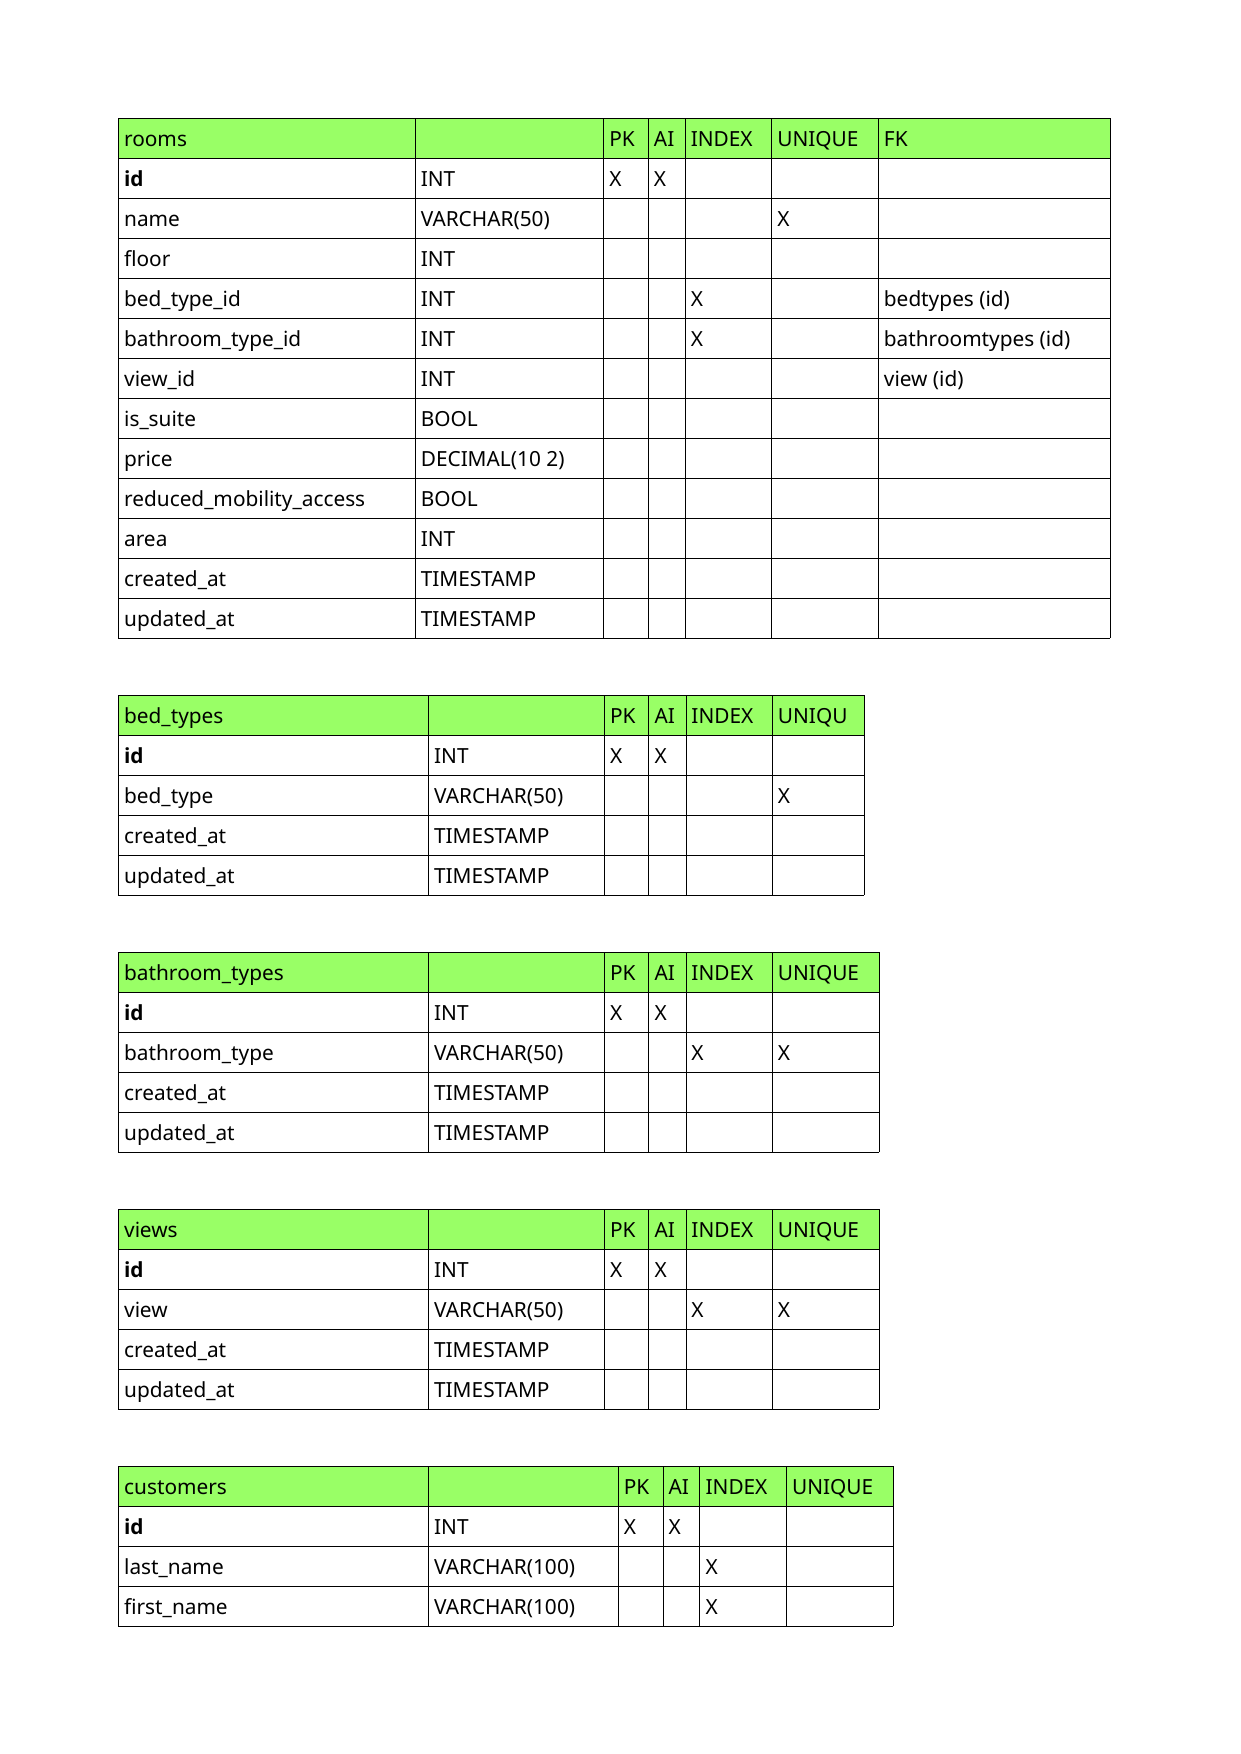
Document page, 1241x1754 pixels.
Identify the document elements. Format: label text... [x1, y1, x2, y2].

table_cell [700, 1507, 786, 1546]
table_cell [604, 439, 648, 478]
table_cell TIMESTAMP [429, 816, 604, 855]
table_header [416, 119, 603, 158]
table_header UNIQUE [772, 119, 878, 158]
table_cell floor [119, 239, 415, 278]
table_cell [687, 993, 772, 1032]
table_cell [879, 199, 1110, 238]
table_cell INT [416, 239, 603, 278]
table_cell [773, 816, 864, 855]
table_header PK [605, 696, 648, 735]
table_cell [604, 239, 648, 278]
table_cell INT [429, 1250, 604, 1289]
table_cell [879, 519, 1110, 558]
table_cell [772, 239, 878, 278]
table_cell X [687, 1290, 772, 1329]
table_cell [605, 1330, 648, 1369]
table_cell [605, 1113, 648, 1152]
table_header bathroom_types [119, 953, 428, 992]
table_cell bathroom_type [119, 1033, 428, 1072]
table_cell [604, 559, 648, 598]
table_cell X [700, 1547, 786, 1586]
table_cell [649, 776, 686, 815]
table_cell [649, 319, 685, 358]
table_cell first_name [119, 1587, 428, 1626]
table_cell TIMESTAMP [416, 559, 603, 598]
table_cell [649, 399, 685, 438]
table_cell X [773, 776, 864, 815]
table_cell [649, 359, 685, 398]
table_cell X [700, 1587, 786, 1626]
table_cell X [649, 993, 686, 1032]
table_cell INT [429, 993, 604, 1032]
table_cell X [773, 1290, 879, 1329]
table_header [429, 696, 604, 735]
table_cell [649, 1113, 686, 1152]
table_cell id [119, 159, 415, 198]
table_header PK [605, 1210, 648, 1249]
table_cell [604, 199, 648, 238]
table_cell updated_at [119, 599, 415, 638]
table_cell [773, 1370, 879, 1409]
table_cell [773, 1113, 879, 1152]
table_cell created_at [119, 1330, 428, 1369]
table_cell [787, 1587, 893, 1626]
table_cell [687, 856, 772, 895]
table_cell view (id) [879, 359, 1110, 398]
table_cell [649, 199, 685, 238]
table_cell X [772, 199, 878, 238]
table_header customers [119, 1467, 428, 1506]
table_header PK [605, 953, 648, 992]
table_cell created_at [119, 559, 415, 598]
table_cell [879, 599, 1110, 638]
table_header UNIQUE [773, 953, 879, 992]
table_cell [686, 559, 771, 598]
table_cell X [686, 279, 771, 318]
table_header views [119, 1210, 428, 1249]
table_cell name [119, 199, 415, 238]
table_cell [604, 519, 648, 558]
table_cell [649, 439, 685, 478]
table_header [429, 953, 604, 992]
table_cell [879, 439, 1110, 478]
table_cell [605, 1033, 648, 1072]
table_cell id [119, 993, 428, 1032]
table_cell [879, 559, 1110, 598]
table_cell DECIMAL(10 2) [416, 439, 603, 478]
table_cell [686, 239, 771, 278]
table_header INDEX [687, 696, 772, 735]
table_cell view [119, 1290, 428, 1329]
table_cell [772, 319, 878, 358]
table_cell [686, 439, 771, 478]
table_cell area [119, 519, 415, 558]
table_cell [687, 1073, 772, 1112]
table_cell [772, 359, 878, 398]
table_cell [879, 159, 1110, 198]
table_header INDEX [686, 119, 771, 158]
table_cell [649, 479, 685, 518]
table_cell [605, 856, 648, 895]
table_cell view_id [119, 359, 415, 398]
table_cell [772, 559, 878, 598]
table_cell TIMESTAMP [429, 1073, 604, 1112]
table_cell VARCHAR(50) [429, 1290, 604, 1329]
table_cell INT [416, 519, 603, 558]
table_cell bed_type_id [119, 279, 415, 318]
table_cell [787, 1507, 893, 1546]
table_cell [664, 1547, 699, 1586]
table_cell [773, 736, 864, 775]
table_cell [686, 359, 771, 398]
table_cell [686, 199, 771, 238]
table_header [429, 1467, 618, 1506]
table_cell [605, 776, 648, 815]
table_cell [604, 319, 648, 358]
table_cell [664, 1587, 699, 1626]
table_cell INT [416, 359, 603, 398]
table_header AI [649, 1210, 686, 1249]
table_cell id [119, 736, 428, 775]
table_cell X [687, 1033, 772, 1072]
table_cell [686, 599, 771, 638]
table_cell X [649, 159, 685, 198]
table_cell [649, 856, 686, 895]
table_cell BOOL [416, 399, 603, 438]
table_cell X [604, 159, 648, 198]
table_cell [879, 479, 1110, 518]
table_cell [686, 159, 771, 198]
table_cell TIMESTAMP [416, 599, 603, 638]
table_cell [772, 399, 878, 438]
table_cell [773, 1073, 879, 1112]
table_cell [649, 1330, 686, 1369]
table_cell created_at [119, 1073, 428, 1112]
table_cell [687, 1250, 772, 1289]
table_header bed_types [119, 696, 428, 735]
table_cell [619, 1547, 663, 1586]
table_cell [686, 479, 771, 518]
table_cell X [649, 736, 686, 775]
table_cell [605, 816, 648, 855]
table_cell [604, 279, 648, 318]
table_cell price [119, 439, 415, 478]
table_cell TIMESTAMP [429, 1113, 604, 1152]
table_cell [773, 856, 864, 895]
table_cell INT [416, 159, 603, 198]
table_cell [687, 736, 772, 775]
table_cell INT [416, 279, 603, 318]
table_cell TIMESTAMP [429, 856, 604, 895]
table_cell bed_type [119, 776, 428, 815]
table_cell [604, 599, 648, 638]
table_cell updated_at [119, 1370, 428, 1409]
table_cell [649, 279, 685, 318]
table_cell INT [429, 1507, 618, 1546]
table_cell [787, 1547, 893, 1586]
table_header INDEX [700, 1467, 786, 1506]
table_cell [649, 1033, 686, 1072]
table_cell [772, 279, 878, 318]
table_cell TIMESTAMP [429, 1370, 604, 1409]
table_header INDEX [687, 953, 772, 992]
table_cell [686, 519, 771, 558]
table_cell [687, 1113, 772, 1152]
table_cell [879, 239, 1110, 278]
table_header PK [619, 1467, 663, 1506]
table_cell [773, 1250, 879, 1289]
table_cell VARCHAR(100) [429, 1547, 618, 1586]
table_header AI [664, 1467, 699, 1506]
table_header AI [649, 696, 686, 735]
table_cell [604, 399, 648, 438]
table_cell INT [429, 736, 604, 775]
table_cell [605, 1073, 648, 1112]
table_cell X [649, 1250, 686, 1289]
table_cell [649, 1073, 686, 1112]
table_cell updated_at [119, 856, 428, 895]
table_cell [619, 1587, 663, 1626]
table_header [429, 1210, 604, 1249]
table_cell X [619, 1507, 663, 1546]
table_cell reduced_mobility_access [119, 479, 415, 518]
table_cell [686, 399, 771, 438]
table_header UNIQU [773, 696, 864, 735]
table_cell [772, 439, 878, 478]
table_cell VARCHAR(50) [429, 776, 604, 815]
table_cell [649, 1370, 686, 1409]
table_cell [772, 479, 878, 518]
table_cell X [605, 736, 648, 775]
table_cell [649, 239, 685, 278]
table_cell X [605, 993, 648, 1032]
table_cell [649, 559, 685, 598]
table_cell bathroomtypes (id) [879, 319, 1110, 358]
table_cell bedtypes (id) [879, 279, 1110, 318]
table_cell INT [416, 319, 603, 358]
table_cell BOOL [416, 479, 603, 518]
table_cell bathroom_type_id [119, 319, 415, 358]
table_cell [773, 993, 879, 1032]
table_cell created_at [119, 816, 428, 855]
table_cell [773, 1330, 879, 1369]
table_cell [649, 599, 685, 638]
table_cell VARCHAR(50) [416, 199, 603, 238]
table_cell [649, 1290, 686, 1329]
table_cell id [119, 1507, 428, 1546]
table_header AI [649, 953, 686, 992]
table_cell VARCHAR(100) [429, 1587, 618, 1626]
table_cell [604, 359, 648, 398]
table_cell [687, 1370, 772, 1409]
table_cell X [773, 1033, 879, 1072]
table_cell id [119, 1250, 428, 1289]
table_cell X [686, 319, 771, 358]
table_cell X [664, 1507, 699, 1546]
table_header rooms [119, 119, 415, 158]
table_header AI [649, 119, 685, 158]
table_cell last_name [119, 1547, 428, 1586]
table_cell [772, 159, 878, 198]
table_header FK [879, 119, 1110, 158]
table_cell [879, 399, 1110, 438]
table_cell VARCHAR(50) [429, 1033, 604, 1072]
table_cell X [605, 1250, 648, 1289]
table_cell [687, 776, 772, 815]
table_cell is_suite [119, 399, 415, 438]
table_header UNIQUE [773, 1210, 879, 1249]
table_cell [604, 479, 648, 518]
table_cell [605, 1290, 648, 1329]
table_cell [649, 519, 685, 558]
table_cell updated_at [119, 1113, 428, 1152]
table_cell TIMESTAMP [429, 1330, 604, 1369]
table_header UNIQUE [787, 1467, 893, 1506]
table_cell [772, 599, 878, 638]
table_cell [687, 816, 772, 855]
table_cell [649, 816, 686, 855]
table_cell [687, 1330, 772, 1369]
table_cell [605, 1370, 648, 1409]
table_cell [772, 519, 878, 558]
table_header INDEX [687, 1210, 772, 1249]
table_header PK [604, 119, 648, 158]
